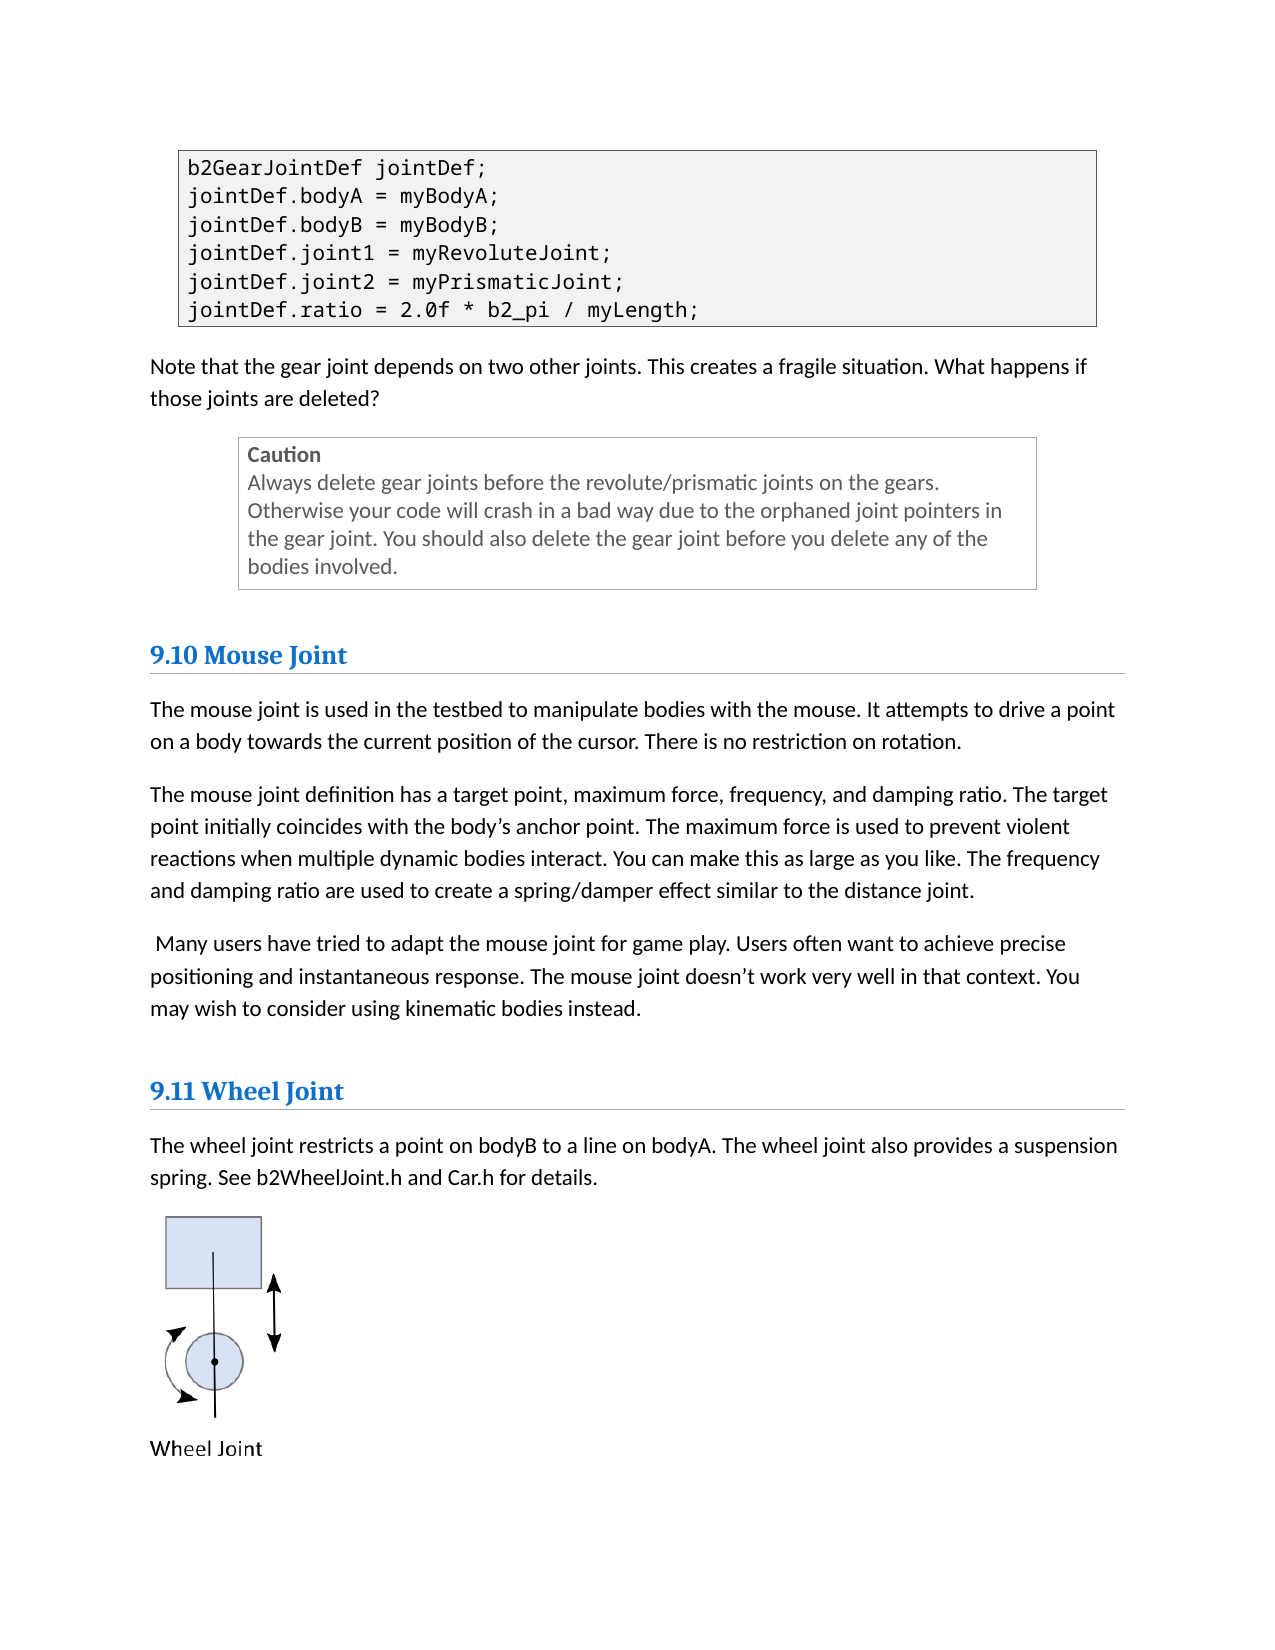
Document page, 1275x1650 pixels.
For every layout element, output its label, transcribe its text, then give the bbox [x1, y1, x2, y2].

text Always delete gear joints before the revolute/prismatic joints on the gears. Otherwise your code will crash in a bad way due to the orphaned joint pointers in the gear joint. You should also delete the gear joint before you delete any of the bodies involved. [239, 465, 1036, 589]
subtitle Wheel Joint [150, 1076, 1125, 1109]
text Note that the gear joint depends on two other joints. This creates a fragile situation. What happens if those joints are deleted? [150, 352, 1125, 412]
text Many users have tried to adapt the mouse joint for game play. Users often want to achieve precise positioning and instantaneous response. The mouse joint doesn’t work very well in that context. You may wish to consider using kinematic bodies instead. [150, 929, 1125, 1022]
picture [150, 1216, 282, 1456]
text jointDef.joint1 = myRevoluteJoint; [179, 235, 1096, 264]
text jointDef.ratio = 2.0f * b2_pi / myLength; [179, 292, 1096, 326]
subtitle Mouse Joint [150, 640, 1125, 673]
text jointDef.bodyA = myBodyA; [179, 178, 1096, 207]
text jointDef.bodyB = myBodyB; [179, 207, 1096, 235]
text The mouse joint is used in the testbed to manipulate bodies with the mouse. It attempts to drive a point on a body towards the current position of the cursor. There is no restriction on rotation. [150, 695, 1125, 755]
text The wheel joint restricts a point on bodyB to a line on bodyA. The wheel joint also provides a suspension spring. See b2WheelJoint.h and Car.h for details. [150, 1131, 1125, 1191]
text b2GearJointDef jointDef; [179, 151, 1096, 178]
text jointDef.joint2 = myPrismaticJoint; [179, 264, 1096, 292]
text Caution [239, 438, 1036, 465]
text The mouse joint definition has a target point, maximum force, frequency, and damping ratio. The target point initially coincides with the body’s anchor point. The maximum force is used to prevent violent reactions when multiple dynamic bodies interact. You can make this as large as you like. The frequency and damping ratio are used to create a spring/damper effect similar to the distance joint. [150, 780, 1125, 904]
